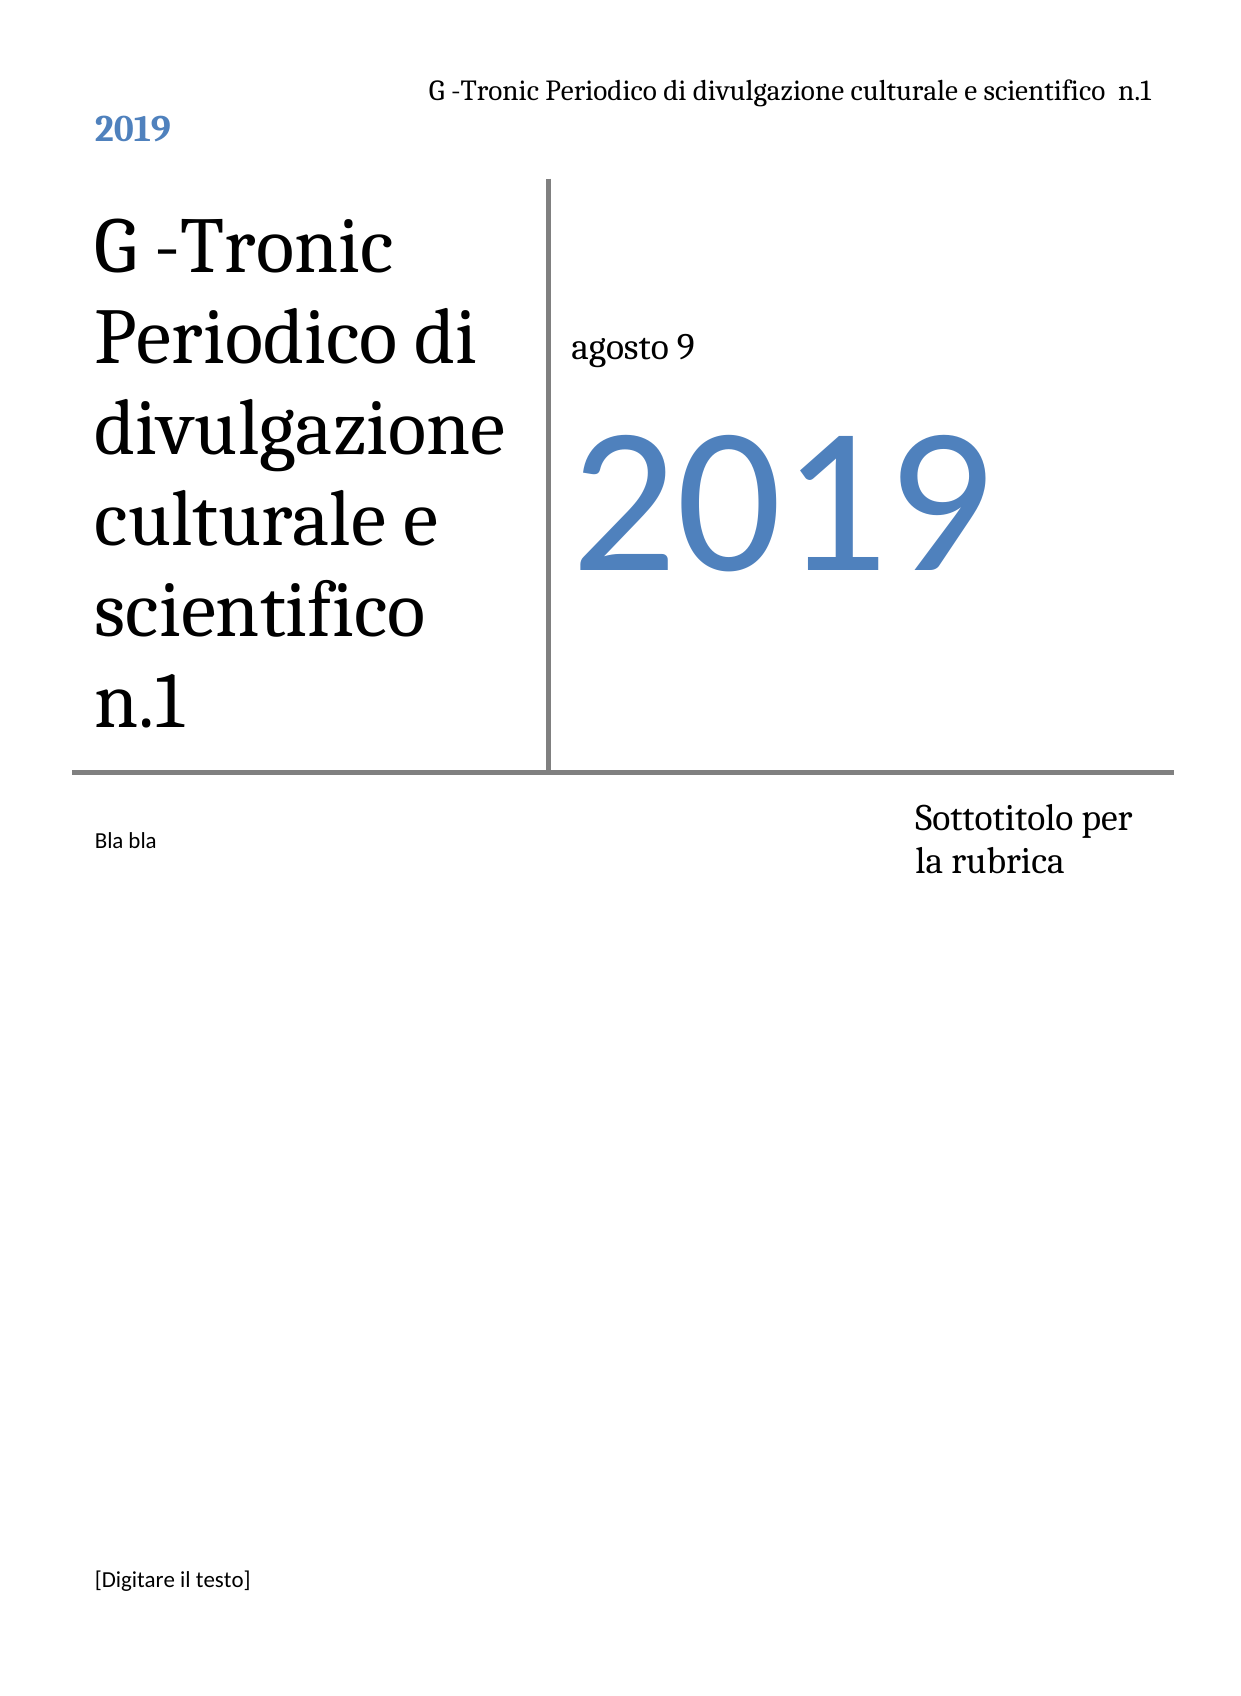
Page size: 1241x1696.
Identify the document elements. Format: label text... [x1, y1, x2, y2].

table_header agosto 9 2019 [551, 179, 1174, 770]
table_cell Bla bla [72, 775, 893, 906]
table_cell Sottotitolo per la rubrica [893, 775, 1174, 906]
table_header G -Tronic Periodico di divulgazione culturale e scientifico n.1 [72, 179, 546, 770]
